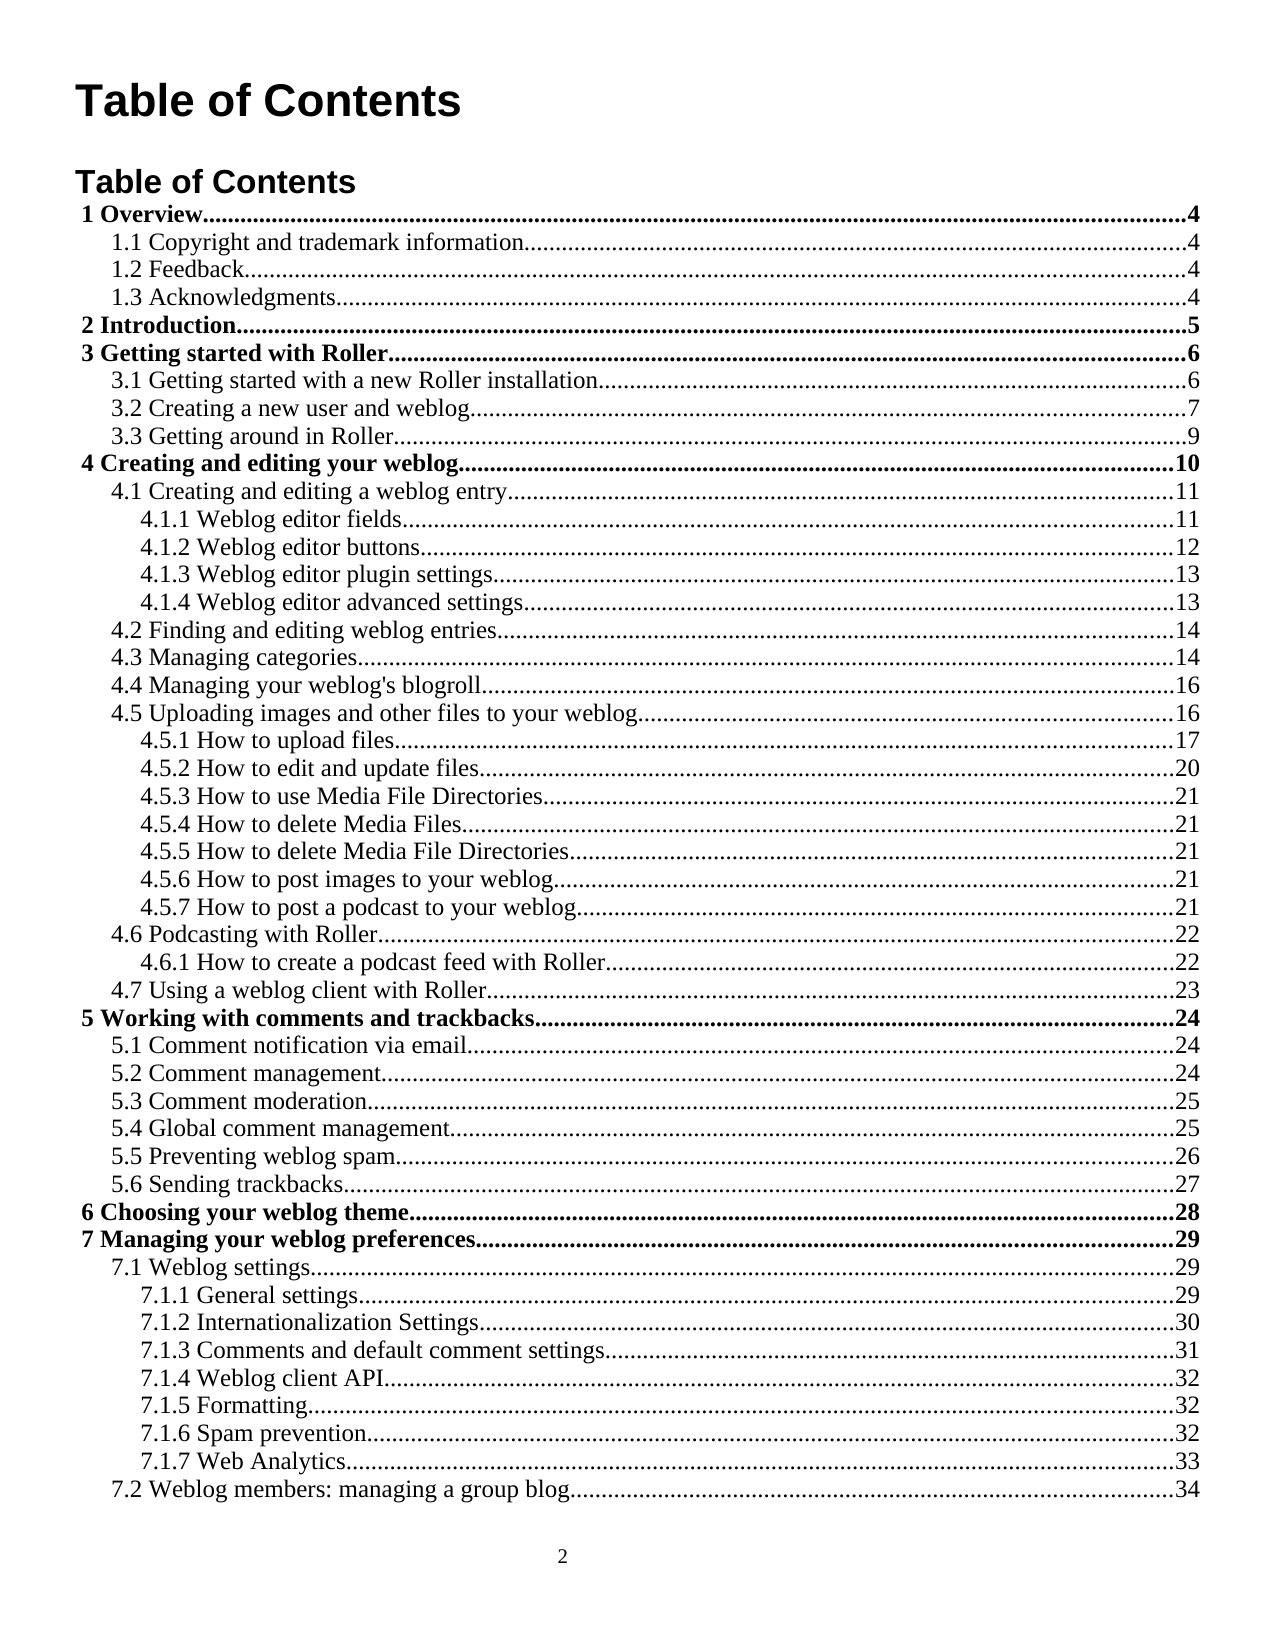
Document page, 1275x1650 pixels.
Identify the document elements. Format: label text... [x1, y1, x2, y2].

text 3.1 Getting started with a new Roller installation 6 [104, 366, 1200, 394]
text 7.1.6 Spam prevention 32 [134, 1419, 1200, 1447]
text 7.1.2 Internationalization Settings 30 [134, 1308, 1200, 1336]
text 7.1 Weblog settings 29 [104, 1253, 1200, 1281]
text 4 Creating and editing your weblog 10 [75, 449, 1200, 477]
text 4.4 Managing your weblog's blogroll 16 [104, 671, 1200, 699]
text 4.6 Podcasting with Roller 22 [104, 921, 1200, 948]
subtitle Table of Contents [75, 163, 1200, 200]
text 7.2 Weblog members: managing a group blog 34 [104, 1475, 1200, 1502]
text 5.5 Preventing weblog spam 26 [104, 1142, 1200, 1170]
text 5.1 Comment notification via email 24 [104, 1031, 1200, 1059]
text 4.5.6 How to post images to your weblog 21 [134, 865, 1200, 893]
text 5.6 Sending trackbacks 27 [104, 1170, 1200, 1198]
text Table of Contents [75, 75, 1200, 126]
text 5.3 Comment moderation 25 [104, 1087, 1200, 1114]
text 6 Choosing your weblog theme 28 [75, 1198, 1200, 1225]
text 4.2 Finding and editing weblog entries 14 [104, 616, 1200, 643]
text 4.1.4 Weblog editor advanced settings 13 [134, 588, 1200, 616]
text 1 Overview 4 [75, 200, 1200, 228]
text 7.1.3 Comments and default comment settings 31 [134, 1336, 1200, 1364]
text 4.5 Uploading images and other files to your weblog 16 [104, 699, 1200, 727]
text 4.1.1 Weblog editor fields 11 [134, 505, 1200, 533]
text 4.5.2 How to edit and update files 20 [134, 754, 1200, 782]
text 5 Working with comments and trackbacks 24 [75, 1004, 1200, 1031]
text 4.5.1 How to upload files 17 [134, 727, 1200, 754]
text 7 Managing your weblog preferences 29 [75, 1225, 1200, 1253]
text 4.1.2 Weblog editor buttons 12 [134, 533, 1200, 560]
text 3.2 Creating a new user and weblog 7 [104, 394, 1200, 422]
text 1.3 Acknowledgments 4 [104, 283, 1200, 311]
text 5.4 Global comment management 25 [104, 1114, 1200, 1142]
text 4.5.5 How to delete Media File Directories 21 [134, 837, 1200, 865]
text 3.3 Getting around in Roller 9 [104, 422, 1200, 449]
text 3 Getting started with Roller 6 [75, 339, 1200, 366]
text 2 Introduction 5 [75, 311, 1200, 339]
text 4.1 Creating and editing a weblog entry 11 [104, 477, 1200, 505]
text 4.5.4 How to delete Media Files 21 [134, 810, 1200, 837]
text 1.2 Feedback 4 [104, 256, 1200, 283]
text 4.7 Using a weblog client with Roller 23 [104, 976, 1200, 1004]
text 7.1.5 Formatting 32 [134, 1392, 1200, 1419]
text 4.5.3 How to use Media File Directories 21 [134, 782, 1200, 810]
text 4.3 Managing categories 14 [104, 643, 1200, 671]
text 7.1.1 General settings 29 [134, 1281, 1200, 1308]
text 5.2 Comment management 24 [104, 1059, 1200, 1087]
text 7.1.7 Web Analytics 33 [134, 1447, 1200, 1475]
text 1.1 Copyright and trademark information 4 [104, 228, 1200, 256]
text 4.6.1 How to create a podcast feed with Roller 22 [134, 948, 1200, 976]
text 4.1.3 Weblog editor plugin settings 13 [134, 560, 1200, 588]
text 7.1.4 Weblog client API 32 [134, 1364, 1200, 1392]
text 4.5.7 How to post a podcast to your weblog 21 [134, 893, 1200, 921]
